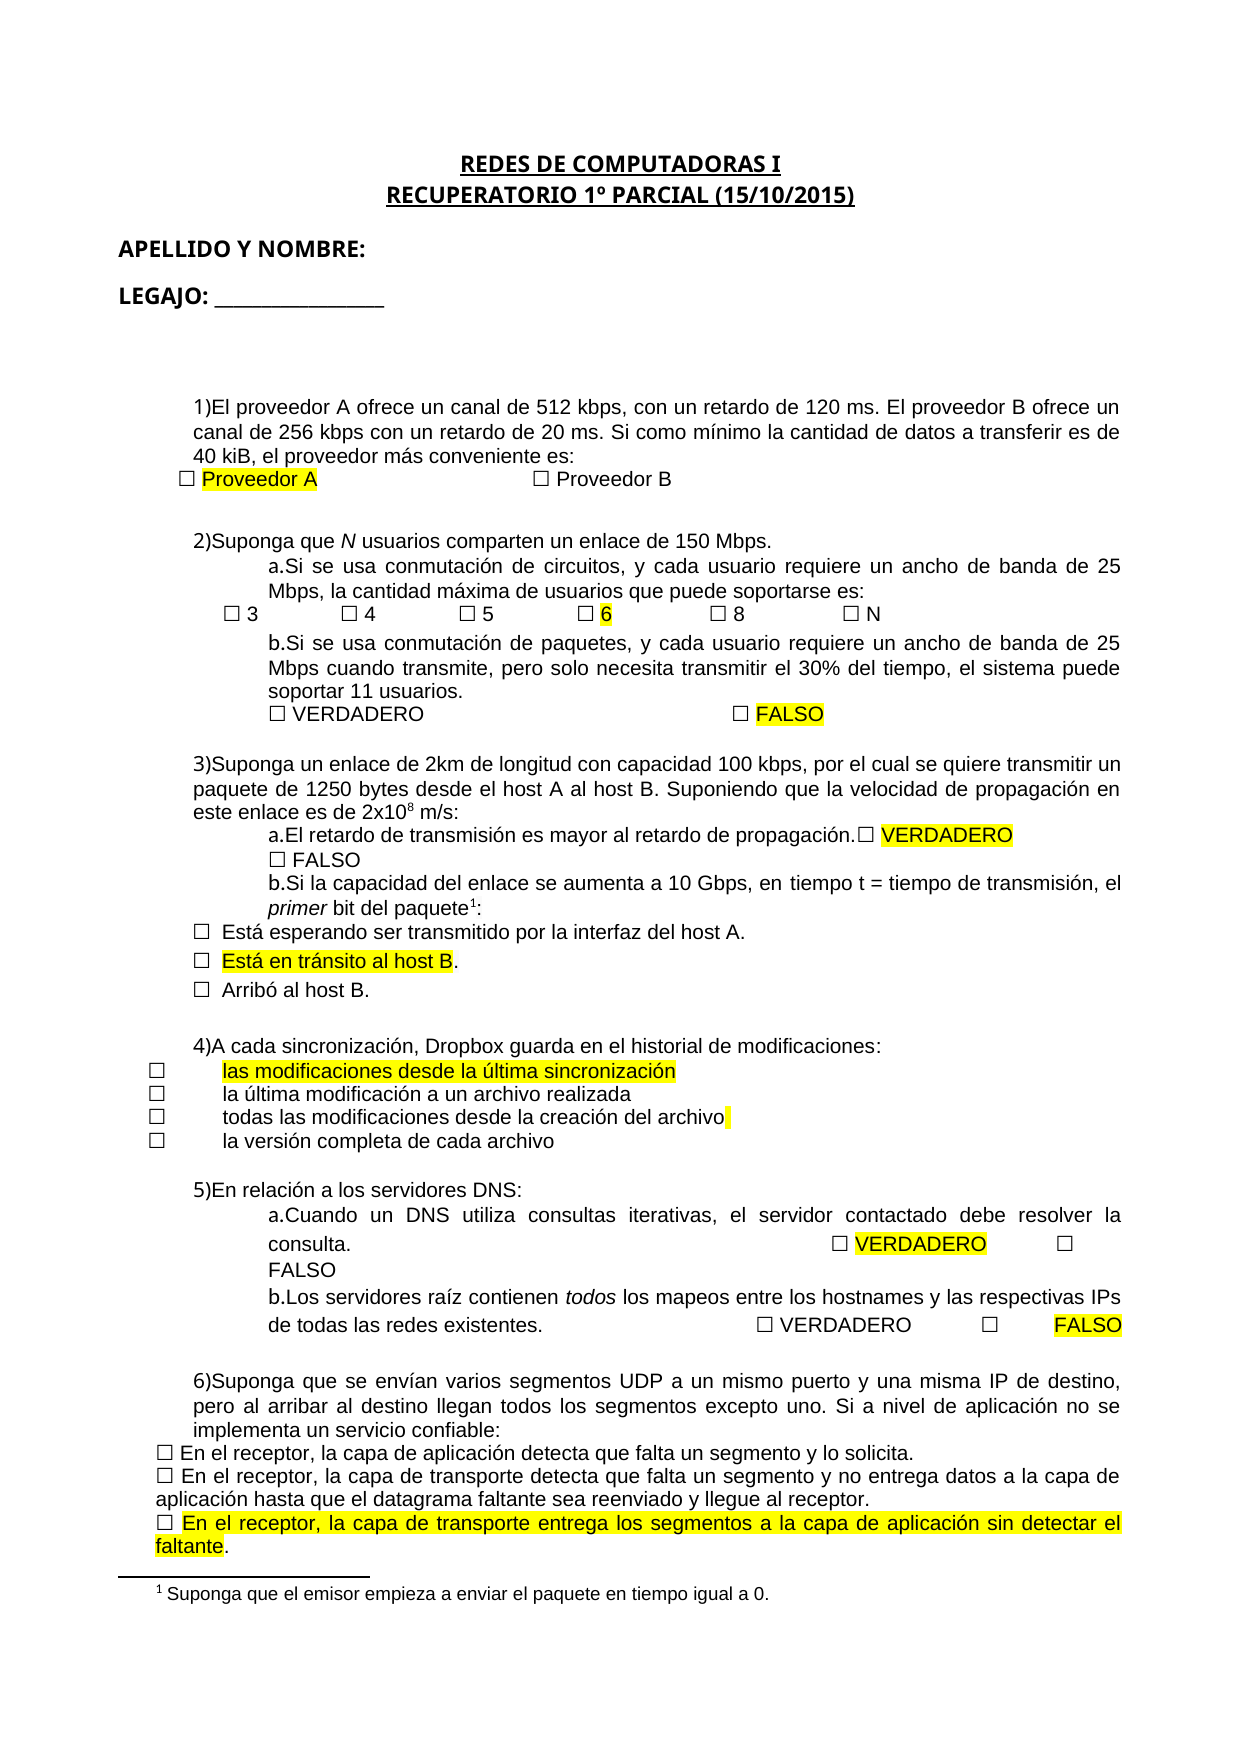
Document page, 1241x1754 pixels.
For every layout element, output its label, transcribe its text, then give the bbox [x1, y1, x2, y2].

list Si se usa conmutación de paquetes, y cada usuario requiere un ancho de banda de 25 Mbps cuando transmite, pero solo necesita transmitir el 30% del tiempo, el sistema puede soportar 11 usuarios. ☐ VERDADERO ☐ FALSO [155, 632, 1122, 726]
list Suponga que se envían varios segmentos UDP a un mismo puerto y una misma IP de destino, pero al arribar al destino llegan todos los segmentos excepto uno. Si a nivel de aplicación no se implementa un servicio confiable: [155, 1366, 1122, 1441]
text ☐ 3 ☐ 4 ☐ 5 ☐ 6 ☐ 8 ☐ N [186, 603, 1122, 626]
list Si se usa conmutación de circuitos, y cada usuario requiere un ancho de banda de 25 Mbps, la cantidad máxima de usuarios que puede soportarse es: [155, 555, 1122, 603]
text ☐ todas las modificaciones desde la creación del archivo [147, 1106, 1122, 1129]
list Si la capacidad del enlace se aumenta a 10 Gbps, en tiempo t = tiempo de transmisión, el primer bit del paquete: [155, 872, 1122, 921]
text ☐ Está esperando ser transmitido por la interfaz del host A. [192, 921, 1122, 944]
text ☐ Proveedor A ☐ Proveedor B [148, 467, 1122, 491]
text ☐ En el receptor, la capa de transporte entrega los segmentos a la capa de aplicación sin detectar el faltante. [155, 1511, 1122, 1557]
list El proveedor A ofrece un canal de 512 kbps, con un retardo de 120 ms. El proveedor B ofrece un canal de 256 kbps con un retardo de 20 ms. Si como mínimo la cantidad de datos a transferir es de 40 kiB, el proveedor más conveniente es: [155, 392, 1122, 467]
list Cuando un DNS utiliza consultas iterativas, el servidor contactado debe resolver la consulta. ☐ VERDADERO ☐ FALSO [155, 1204, 1122, 1282]
list Suponga que N usuarios comparten un enlace de 150 Mbps. [155, 526, 1122, 555]
text ☐ En el receptor, la capa de transporte detecta que falta un segmento y no entrega datos a la capa de aplicación hasta que el datagrama faltante sea reenviado y llegue al receptor. [155, 1464, 1122, 1511]
text ☐ la versión completa de cada archivo [147, 1129, 1122, 1152]
list Suponga que el emisor empieza a enviar el paquete en tiempo igual a 0. [155, 1583, 1122, 1606]
list A cada sincronización, Dropbox guarda en el historial de modificaciones: [155, 1031, 1122, 1059]
text ☐ la última modificación a un archivo realizada [147, 1083, 1122, 1106]
text ☐ las modificaciones desde la última sincronización [147, 1059, 1122, 1083]
text ☐ Está en tránsito al host B. [192, 950, 1122, 973]
list En relación a los servidores DNS: [155, 1176, 1122, 1204]
text ☐ En el receptor, la capa de aplicación detecta que falta un segmento y lo solicita. [155, 1441, 1122, 1464]
text ☐ Arribó al host B. [192, 979, 1122, 1002]
list Los servidores raíz contienen todos los mapeos entre los hostnames y las respectivas IPs de todas las redes existentes. ☐ VERDADERO ☐ FALSO [155, 1285, 1122, 1363]
list Suponga un enlace de 2km de longitud con capacidad 100 kbps, por el cual se quiere transmitir un paquete de 1250 bytes desde el host A al host B. Suponiendo que la velocidad de propagación en este enlace es de 2x108 m/s: [155, 749, 1122, 824]
list El retardo de transmisión es mayor al retardo de propagación.☐ VERDADERO ☐ FALSO [155, 824, 1122, 872]
